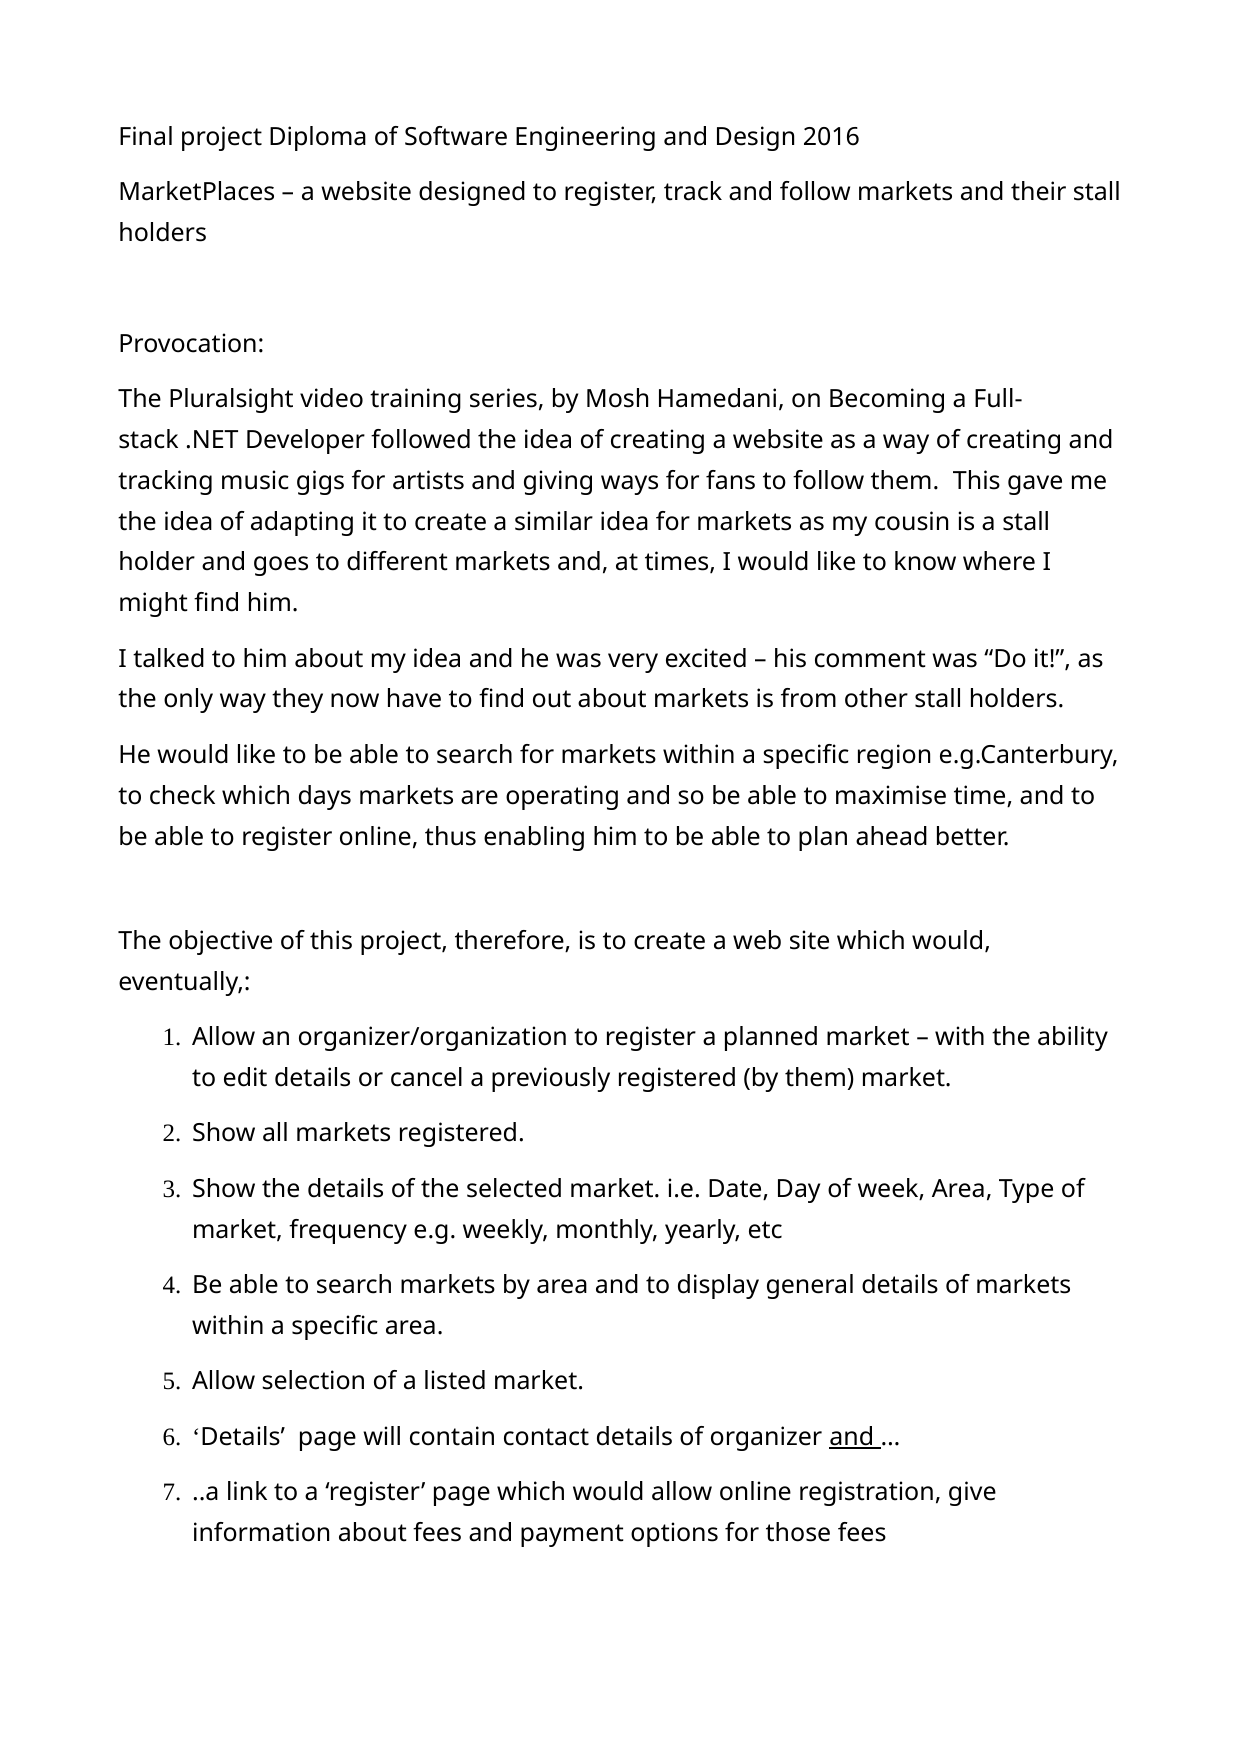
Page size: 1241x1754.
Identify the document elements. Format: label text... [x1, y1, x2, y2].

list ‘Details’ page will contain contact details of organizer and … [162, 1418, 1122, 1452]
text He would like to be able to search for markets within a specific region e.g.Canterbury, to check which days markets are operating and so be able to maximise time, and to be able to register online, thus enabling him to be able to plan ahead better. [118, 736, 1122, 852]
list Show the details of the selected market. i.e. Date, Day of week, Area, Type of market, frequency e.g. weekly, monthly, yearly, etc [162, 1171, 1122, 1245]
list Be able to search markets by area and to display general details of markets within a specific area. [162, 1267, 1122, 1342]
text The objective of this project, therefore, is to create a web site which would, eventually,: [118, 923, 1122, 997]
list ..a link to a ‘register’ page which would allow online registration, give information about fees and payment options for those fees [162, 1474, 1122, 1549]
list Show all markets registered. [162, 1115, 1122, 1149]
text Provocation: [118, 325, 1122, 359]
text Final project Diploma of Software Engineering and Design 2016 [118, 118, 1122, 152]
list Allow an organizer/organization to register a planned market – with the ability to edit details or cancel a previously registered (by them) market. [162, 1019, 1122, 1094]
list Allow selection of a listed market. [162, 1363, 1122, 1397]
text The Pluralsight video training series, by Mosh Hamedani, on Becoming a Full-stack .NET Developer followed the idea of creating a website as a way of creating and tracking music gigs for artists and giving ways for fans to follow them. This gave me the idea of adapting it to create a similar idea for markets as my cousin is a stall holder and goes to different markets and, at times, I would like to know where I might find him. [118, 381, 1122, 619]
text MarketPlaces – a website designed to register, track and follow markets and their stall holders [118, 173, 1122, 248]
text I talked to him about my idea and he was very excited – his comment was “Do it!”, as the only way they now have to find out about markets is from other stall holders. [118, 640, 1122, 715]
